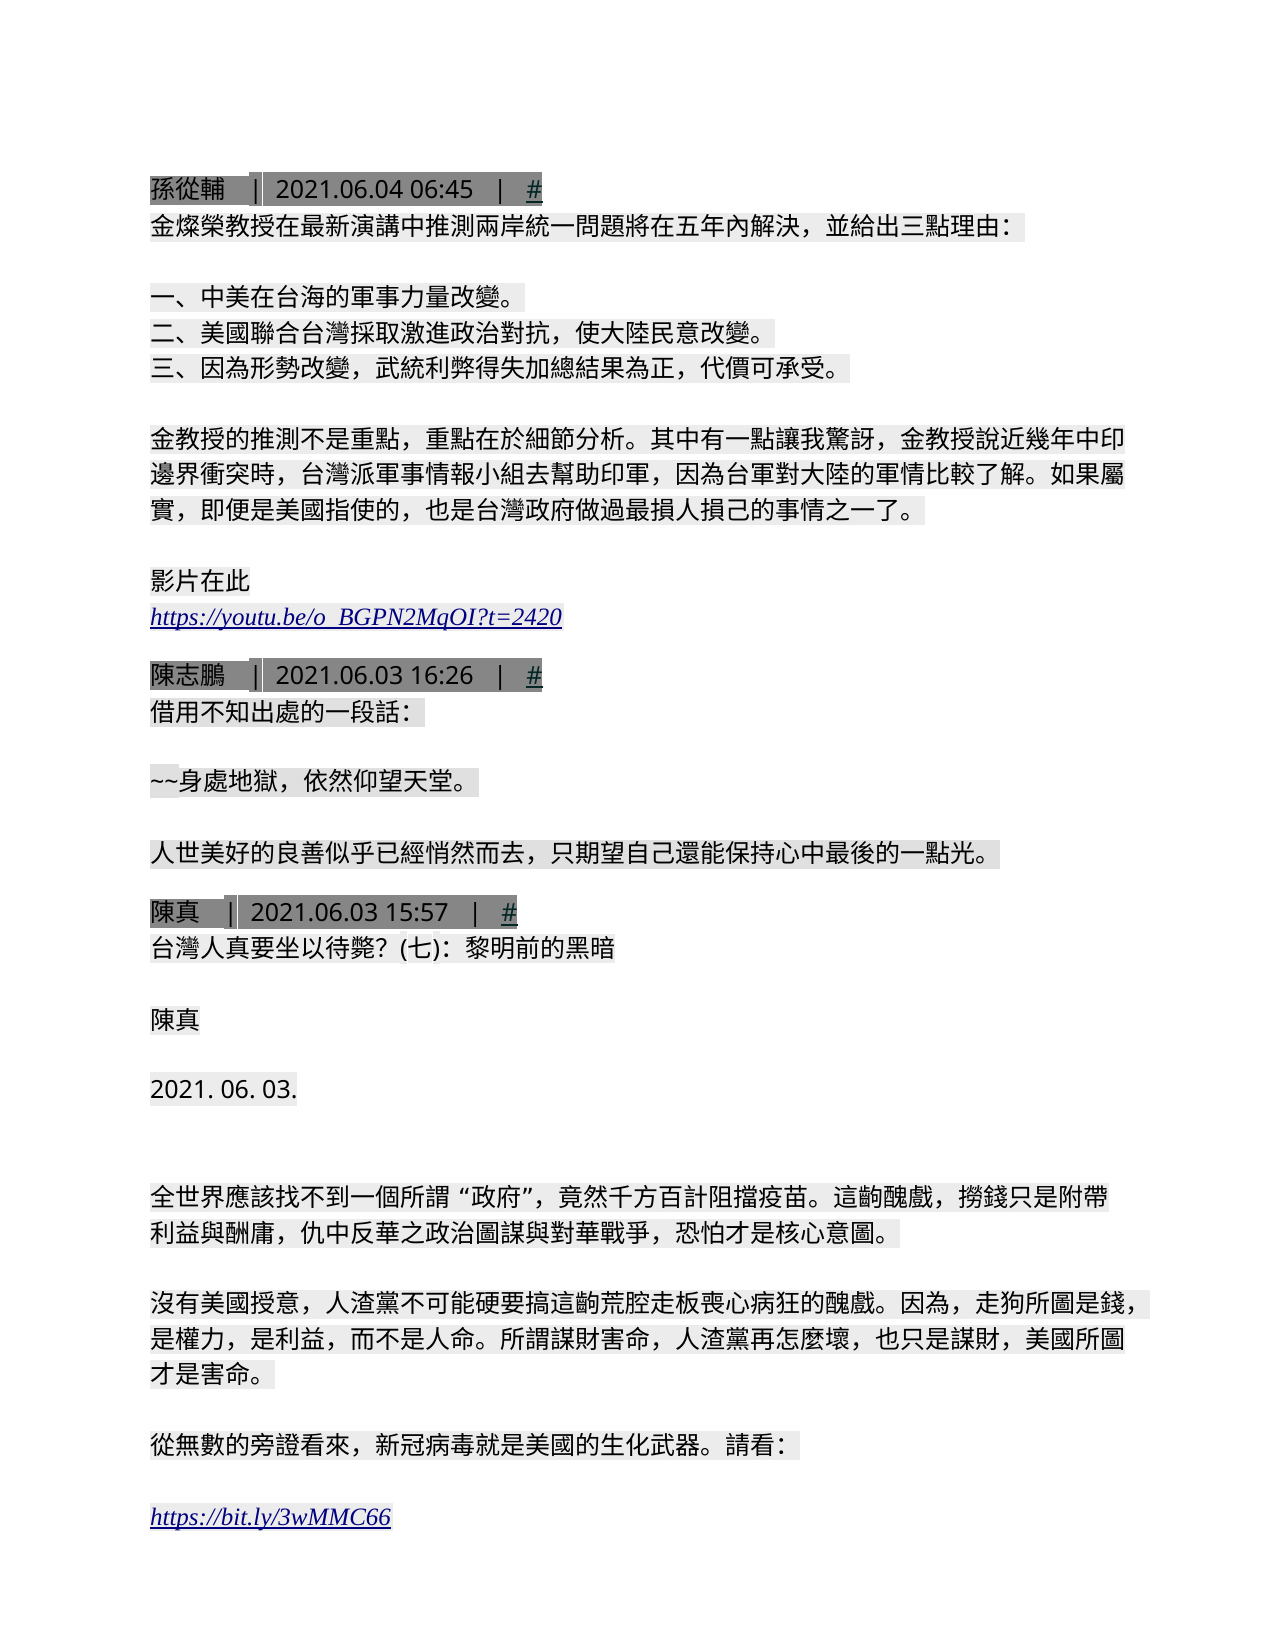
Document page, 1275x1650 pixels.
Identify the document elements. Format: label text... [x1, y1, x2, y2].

text 陳真 | 2021.06.03 15:57 | # [150, 894, 1125, 929]
text 金燦榮教授在最新演講中推測兩岸統一問題將在五年內解決，並給出三點理由： 一、中美在台海的軍事力量改變。 二、美國聯合台灣採取激進政治對抗，使大陸民意改變。 三、因為形勢改變，武統利弊得失加總結果為正，代價可承受。 金教授的推測不是重點，重點在於細節分析。其中有一點讓我驚訝，金教授說近幾年中印邊界衝突時，台灣派軍事情報小組去幫助印軍，因為台軍對大陸的軍情比較了解。如果屬實，即便是美國指使的，也是台灣政府做過最損人損己的事情之一了。 影片在此 https://youtu.be/o_BGPN2MqOI?t=2420 [150, 206, 1125, 631]
text 孫從輔 | 2021.06.04 06:45 | # [150, 171, 1125, 206]
text 借用不知出處的一段話： ~~身處地獄，依然仰望天堂。 人世美好的良善似乎已經悄然而去，只期望自己還能保持心中最後的一點光。 [150, 692, 1125, 869]
text 陳志鵬 | 2021.06.03 16:26 | # [150, 656, 1125, 692]
text 金燦榮此人的话看不懂，所以不做评论； 但是，蔡英文民进党当局的荒唐政治算计在这一次疫情中可以说是显露无疑； 大陆当局，郭台铭，张亚中等想捐疫苗，民进党当局千般阻拦，因为不符合它的政治利益，不惜牺牲台湾人民的生命安全。 然后，日本捐自己不要的AZ疫苗，民进党及其各路党羽政客文人马上跳出来欢欣鼓舞，感恩戴德； 美国的疫苗还没说要捐多少，蔡英文就忙着发言，蔡英文：感謝拜登政府即時伸出援手 然后对日本捐AZ疫苗，看蘋果日報的报道标题： 124萬劑救命疫苗6/4抵台 日駐台代表引「鬼滅之刃」喻：團結終能贏來正義 日本124萬劑疫苗今來台 486哭了！ICU醫估「遊日感謝潮」將大爆發 日本疫苗今來台！《讀賣》前記者驚：速度這麼快 他又默默助台這些事 民进党当局的荒唐并不可怕，可怕的是，它还能洗脑传销一大批死忠人民跟随者，连台湾人民的生命安全都可以不顾。 [150, 75, 1125, 146]
text 台灣人真要坐以待斃？(七)：黎明前的黑暗 陳真 2021. 06. 03. 全世界應該找不到一個所謂 “政府”，竟然千方百計阻擋疫苗。這齣醜戲，撈錢只是附帶利益與酬庸，仇中反華之政治圖謀與對華戰爭，恐怕才是核心意圖。 沒有美國授意，人渣黨不可能硬要搞這齣荒腔走板喪心病狂的醜戲。因為，走狗所圖是錢，是權力，是利益，而不是人命。所謂謀財害命，人渣黨再怎麼壞，也只是謀財，美國所圖才是害命。 從無數的旁證看來，新冠病毒就是美國的生化武器。請看： https://bit.ly/3wMMC66 "生物武器：一個更陰暗的未來" 這個系列文字，雖然已經寫了一、二十篇，但它只是一小部份，實在沒有時間寫，資料非常多，絕非信口之言。 我知道，一般自以為理性的人不會相信這是美國的生化武器實驗室所外洩，但是，事實很可能就是這樣，差別只是在於它究竟是針對中國大陸蓄意攻擊，抑或只是不慎外洩。我相信是前者。 如果這個可能性為真，那麼，會有一次攻擊，就會有第二次、第三次……各式各樣的摧毀行動。美國之毀中企圖，不分出個高下，不可能罷休，一定得有一方被打趴在地，這一切醜惡的鬥爭與暗算才會停止。 我們很不幸，活在這樣一個亂世之中的殖民小島上，我們不知道怎麼保護下一代讓他們平安、健康、正直地長大。亂世兒女，情緣難償。事實上，沒有人會是局外人；所有世人，不論老少，全都得為此付出代價。 然而，這恐怕只是悲劇前奏，序幕才剛要拉開而已。但它也許就像黎明前的黑暗，快則十年八年，慢則一個世代，陽光總會重新普照大地。我相信，良善的一方會獲勝，祖國會贏得這場戰爭或鬥爭，因為人心厭惡不義，邪惡不可能得逞。 [150, 929, 1125, 1567]
